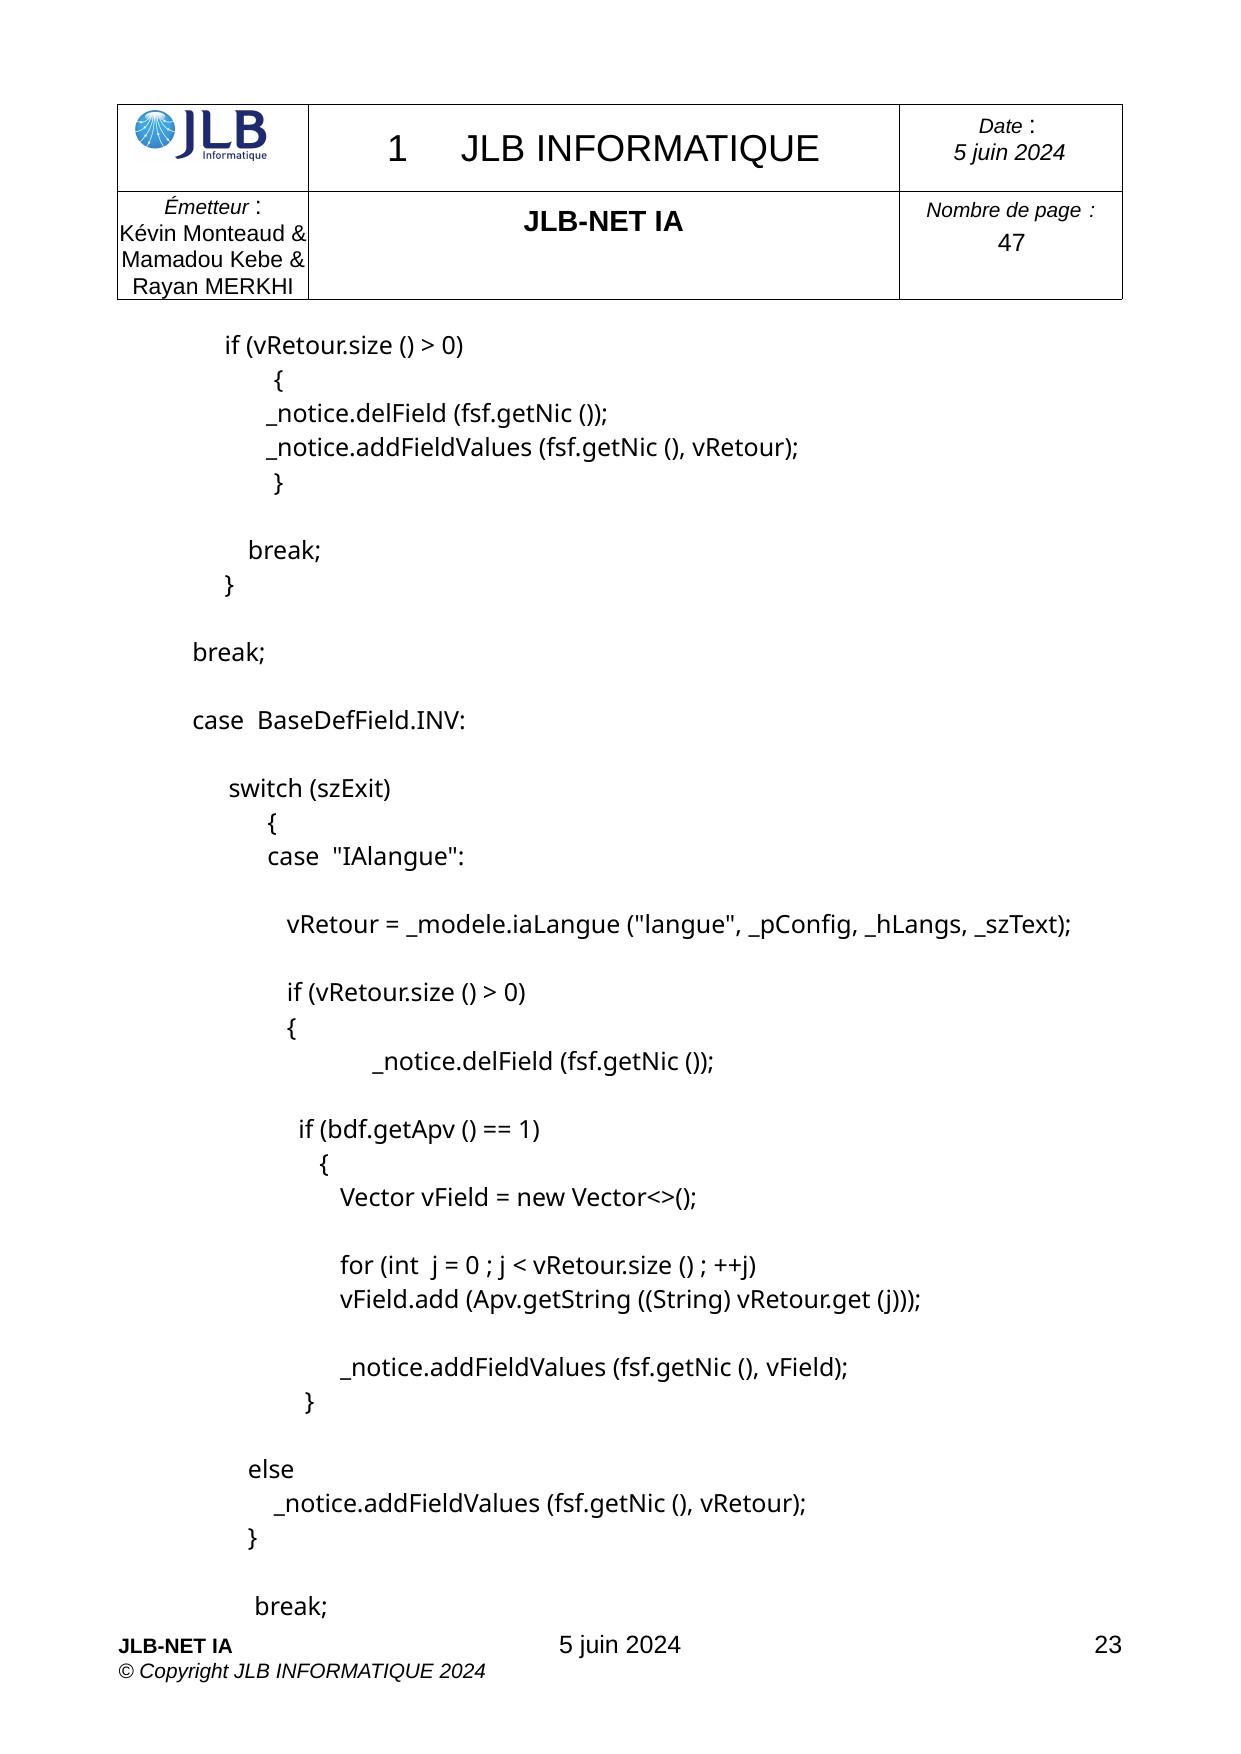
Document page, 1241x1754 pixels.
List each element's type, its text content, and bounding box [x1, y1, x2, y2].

text vField.add (Apv.getString ((String) vRetour.get (j))); [118, 1282, 1122, 1316]
text _notice.delField (fsf.getNic ()); [118, 1043, 1122, 1077]
text } [118, 464, 1122, 498]
text _notice.addFieldValues (fsf.getNic (), vRetour); [118, 430, 1122, 464]
text { [118, 362, 1122, 396]
text case BaseDefField.INV: [118, 703, 1122, 737]
text { [118, 1145, 1122, 1179]
text switch (szExit) [118, 771, 1122, 805]
text break; [118, 634, 1122, 668]
text } [118, 1384, 1122, 1418]
text Vector vField = new Vector<>(); [118, 1179, 1122, 1213]
text } [118, 566, 1122, 600]
text case "IAlangue": [118, 839, 1122, 873]
text _notice.addFieldValues (fsf.getNic (), vField); [118, 1350, 1122, 1384]
text break; [118, 532, 1122, 566]
text for (int j = 0 ; j < vRetour.size () ; ++j) [118, 1248, 1122, 1282]
picture [133, 106, 269, 163]
text if (vRetour.size () > 0) [118, 328, 1122, 362]
text } [118, 1520, 1122, 1554]
text _notice.delField (fsf.getNic ()); [118, 396, 1122, 430]
text { [118, 805, 1122, 839]
text if (vRetour.size () > 0) [118, 975, 1122, 1009]
text vRetour = _modele.iaLangue ("langue", _pConfig, _hLangs, _szText); [118, 907, 1122, 941]
text else [118, 1452, 1122, 1486]
text { [118, 1009, 1122, 1043]
text if (bdf.getApv () == 1) [118, 1111, 1122, 1145]
text _notice.addFieldValues (fsf.getNic (), vRetour); [118, 1486, 1122, 1520]
text break; [118, 1588, 1122, 1622]
